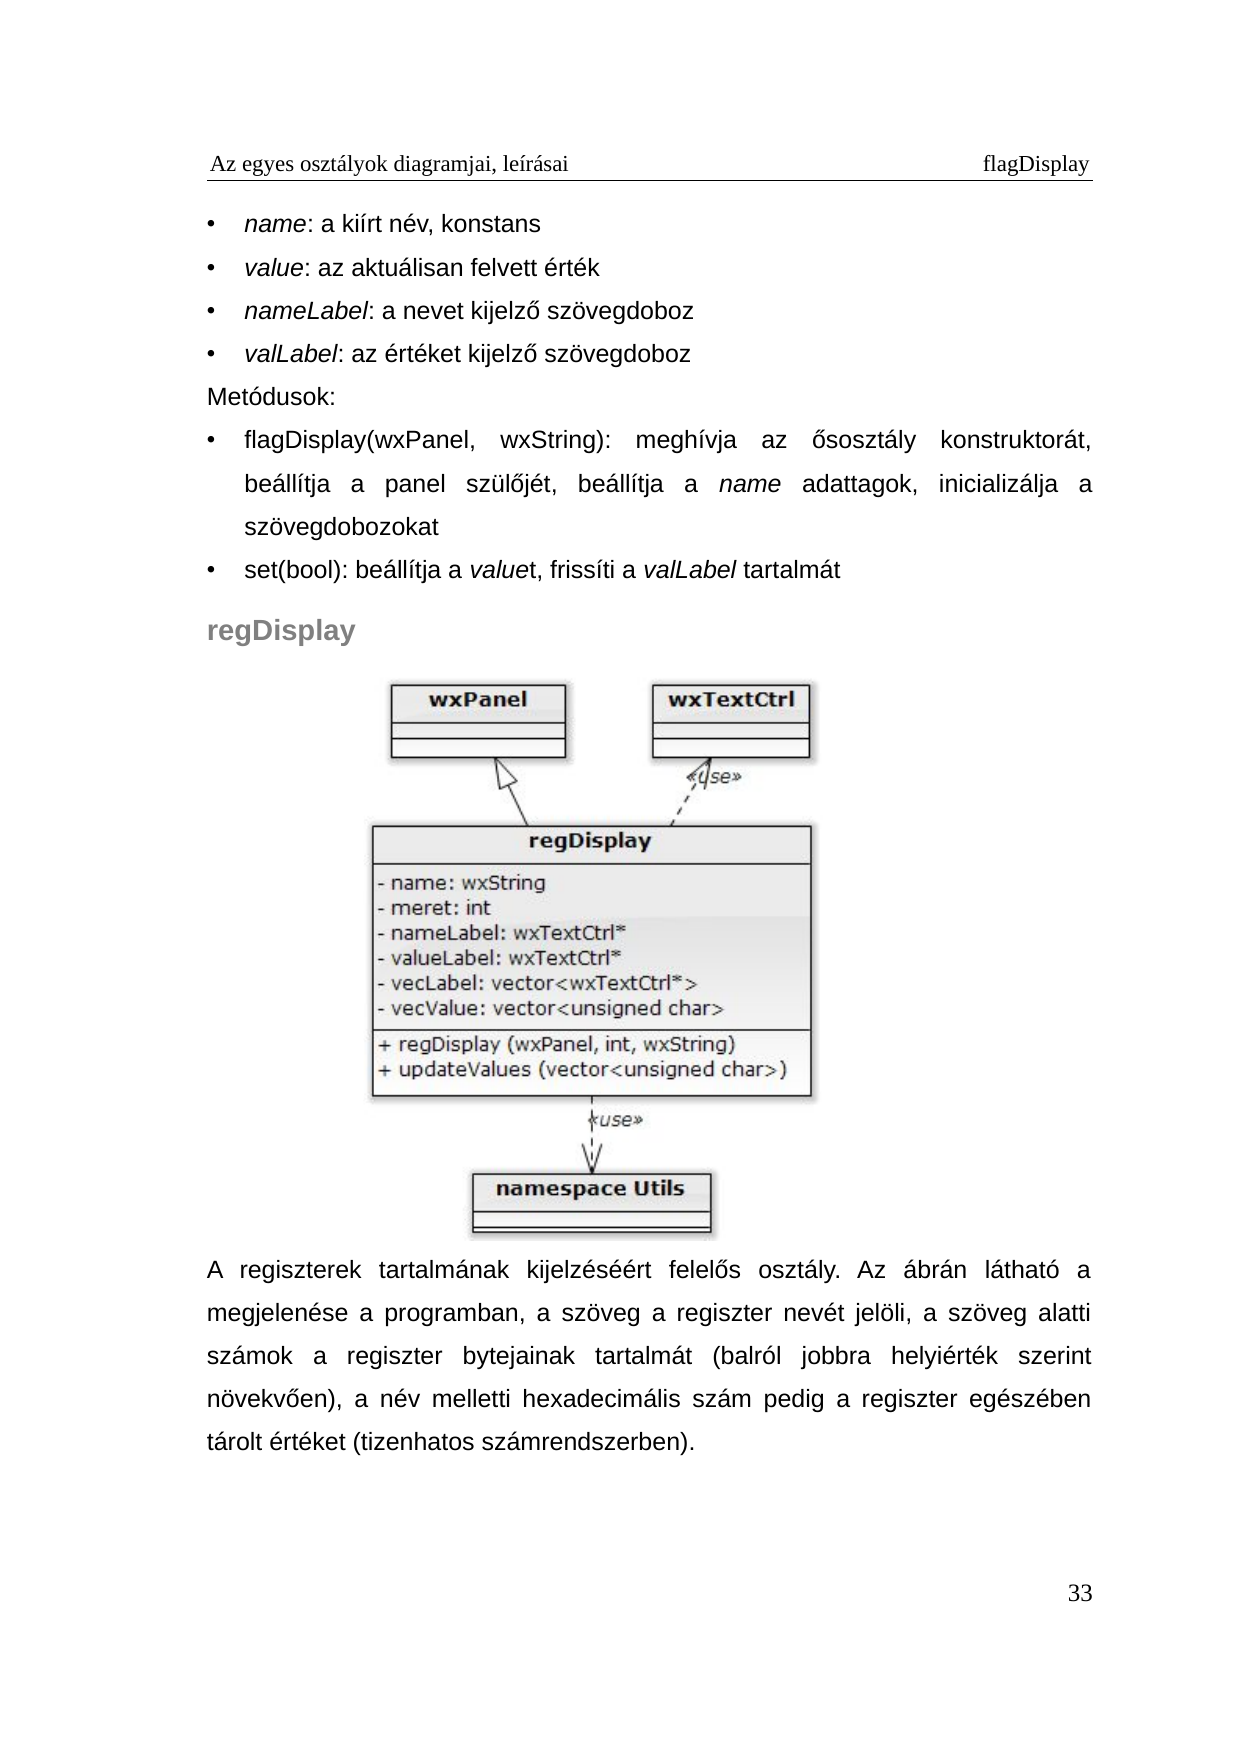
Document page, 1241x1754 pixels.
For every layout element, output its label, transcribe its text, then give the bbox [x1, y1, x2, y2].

picture [363, 666, 823, 1241]
subtitle regDisplay [207, 613, 1093, 646]
list nameLabel: a nevet kijelző szövegdoboz [207, 296, 1093, 325]
list flagDisplay(wxPanel, wxString): meghívja az ősosztály konstruktorát, beállítja a panel szülőjét, beállítja a name adattagok, inicializálja a szövegdobozokat [207, 425, 1093, 541]
list valLabel: az értéket kijelző szövegdoboz [207, 339, 1093, 368]
text Metódusok: [207, 382, 1093, 411]
list set(bool): beállítja a valuet, frissíti a valLabel tartalmát [207, 555, 1093, 584]
text A regiszterek tartalmának kijelzéséért felelős osztály. Az ábrán látható a megjelenése a programban, a szöveg a regiszter nevét jelöli, a szöveg alatti számok a regiszter bytejainak tartalmát (balról jobbra helyiérték szerint növekvően), a név melletti hexadecimális szám pedig a regiszter egészében tárolt értéket (tizenhatos számrendszerben). [207, 659, 1093, 1456]
list value: az aktuálisan felvett érték [207, 253, 1093, 281]
list name: a kiírt név, konstans [207, 209, 1093, 238]
